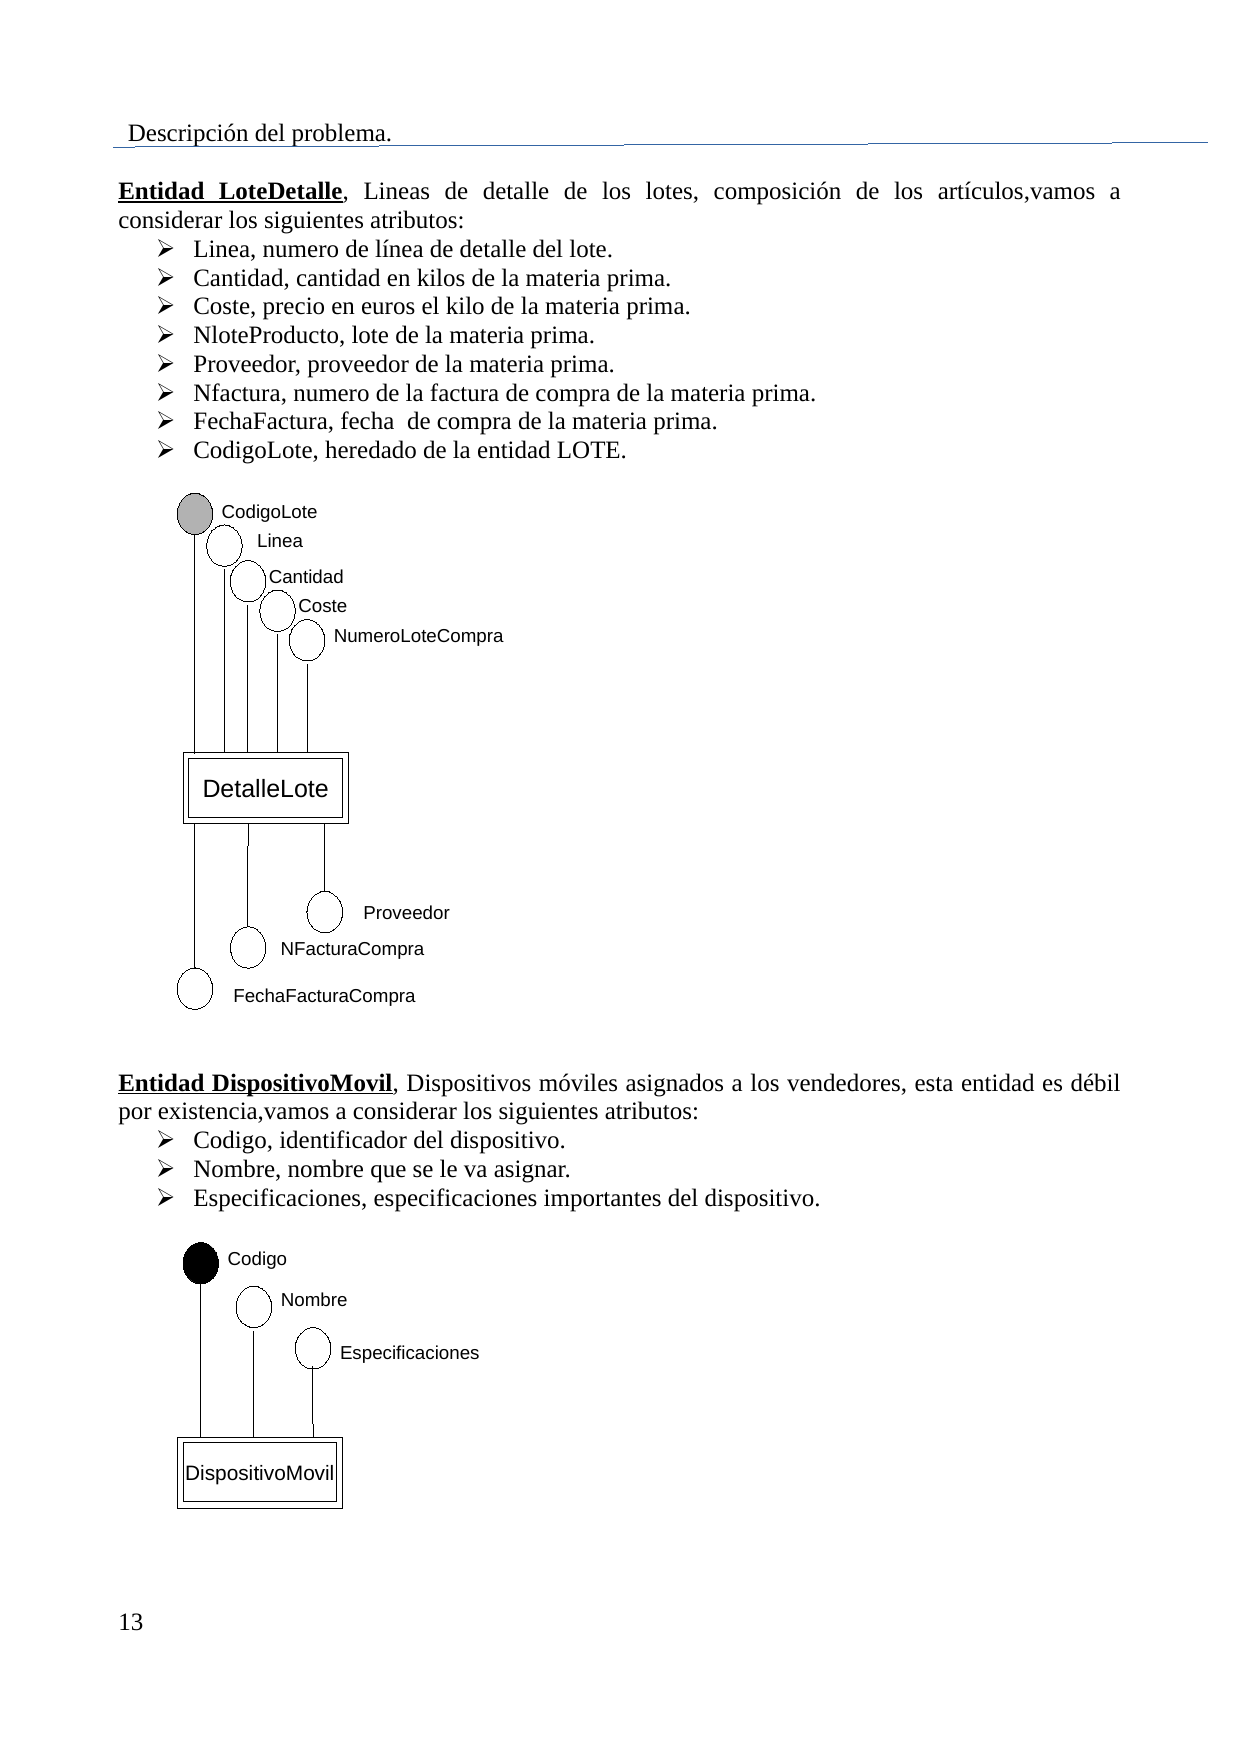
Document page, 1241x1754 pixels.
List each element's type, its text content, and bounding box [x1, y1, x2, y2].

text Entidad LoteDetalle, Lineas de detalle de los lotes, composición de los artículos,vamos a considerar los siguientes atributos: [118, 176, 1122, 234]
list Nfactura, numero de la factura de compra de la materia prima. [156, 378, 1122, 406]
list FechaFactura, fecha de compra de la materia prima. [156, 406, 1122, 435]
list Coste, precio en euros el kilo de la materia prima. [156, 291, 1122, 320]
list Especificaciones, especificaciones importantes del dispositivo. [156, 1183, 1122, 1211]
list Nombre, nombre que se le va asignar. [156, 1154, 1122, 1183]
list NloteProducto, lote de la materia prima. [156, 320, 1122, 349]
list Linea, numero de línea de detalle del lote. [156, 234, 1122, 263]
list Codigo, identificador del dispositivo. [156, 1125, 1122, 1154]
list Proveedor, proveedor de la materia prima. [156, 349, 1122, 378]
list CodigoLote, heredado de la entidad LOTE. [156, 435, 1122, 464]
text Entidad DispositivoMovil, Dispositivos móviles asignados a los vendedores, esta entidad es débil por existencia,vamos a considerar los siguientes atributos: [118, 1068, 1122, 1125]
list Cantidad, cantidad en kilos de la materia prima. [156, 263, 1122, 291]
